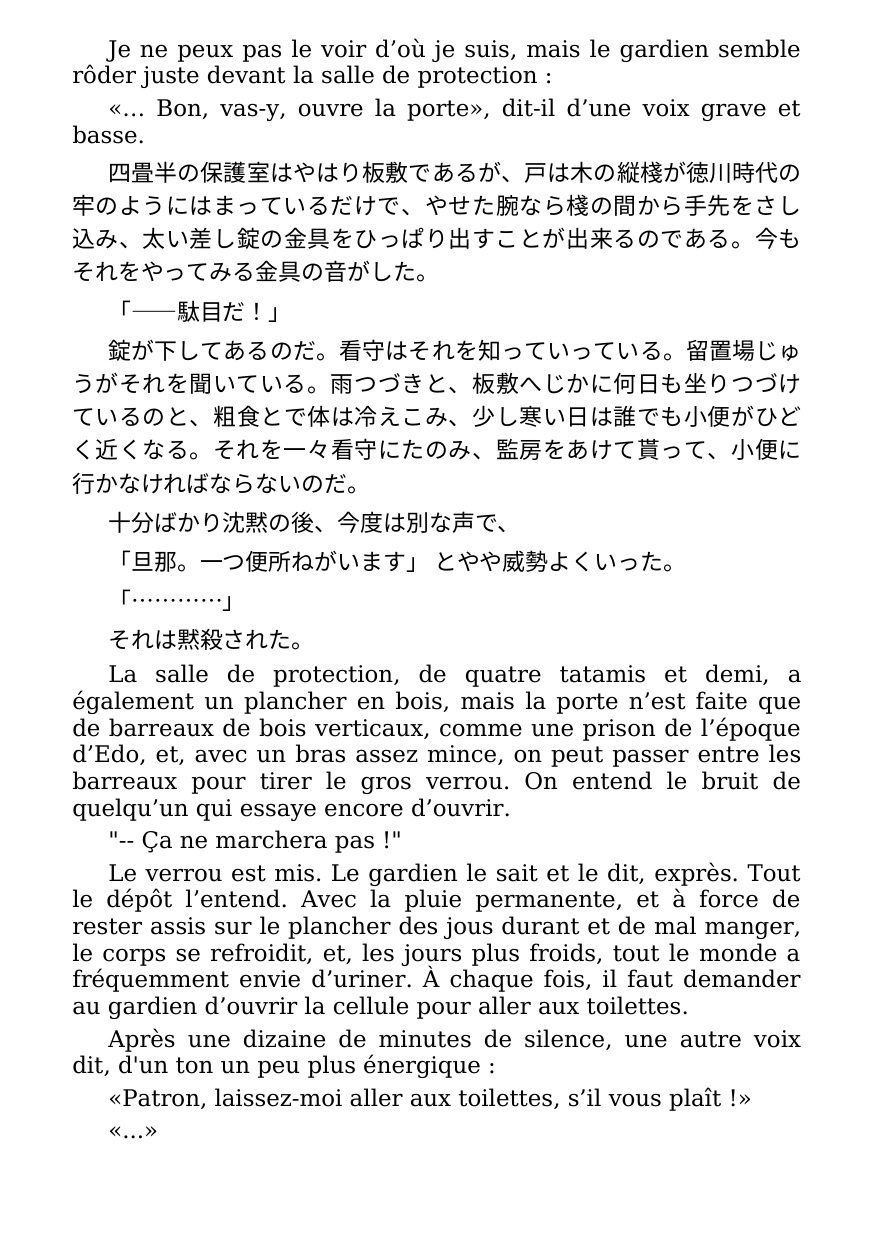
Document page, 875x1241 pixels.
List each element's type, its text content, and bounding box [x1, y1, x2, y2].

text 「…………」 [72, 583, 802, 616]
text Je ne peux pas le voir d’où je suis, mais le gardien semble rôder juste devant la salle de protection : [72, 36, 802, 89]
text Le verrou est mis. Le gardien le sait et le dit, exprès. Tout le dépôt l’entend. Avec la pluie permanente, et à force de rester assis sur le plancher des jous durant et de mal manger, le corps se refroidit, et, les jours plus froids, tout le monde a fréquemment envie d’uriner. À chaque fois, il faut demander au gardien d’ouvrir la cellule pour aller aux toilettes. [72, 860, 802, 1020]
text La salle de protection, de quatre tatamis et demi, a également un plancher en bois, mais la porte n’est faite que de barreaux de bois verticaux, comme une prison de l’époque d’Edo, et, avec un bras assez mince, on peut passer entre les barreaux pour tirer le gros verrou. On entend le bruit de quelqu’un qui essaye encore d’ouvrir. [72, 661, 802, 821]
text Après une dizaine de minutes de silence, une autre voix dit, d'un ton un peu plus énergique : [72, 1026, 802, 1079]
text 四畳半の保護室はやはり板敷であるが、戸は木の縦棧が徳川時代の牢のようにはまっているだけで、やせた腕なら棧の間から手先をさし込み、太い差し錠の金具をひっぱり出すことが出来るのである。今もそれをやってみる金具の音がした。 [72, 154, 802, 287]
text «Patron, laissez-moi aller aux toilettes, s’il vous plaît !» [72, 1085, 802, 1112]
text «...» [72, 1118, 802, 1144]
text 「旦那。一つ便所ねがいます」 とやや威勢よくいった。 [72, 544, 802, 577]
text 十分ばかり沈黙の後、今度は別な声で、 [72, 505, 802, 538]
text それは黙殺された。 [72, 622, 802, 655]
text "-- Ça ne marchera pas !" [72, 827, 802, 854]
text «… Bon, vas-y, ouvre la porte», dit-il d’une voix grave et basse. [72, 95, 802, 149]
text 錠が下してあるのだ。看守はそれを知っていっている。留置場じゅうがそれを聞いている。雨つづきと、板敷へじかに何日も坐りつづけているのと、粗食とで体は冷えこみ、少し寒い日は誰でも小便がひどく近くなる。それを一々看守にたのみ、監房をあけて貰って、小便に行かなければならないのだ。 [72, 333, 802, 499]
text 「――駄目だ！」 [72, 293, 802, 327]
